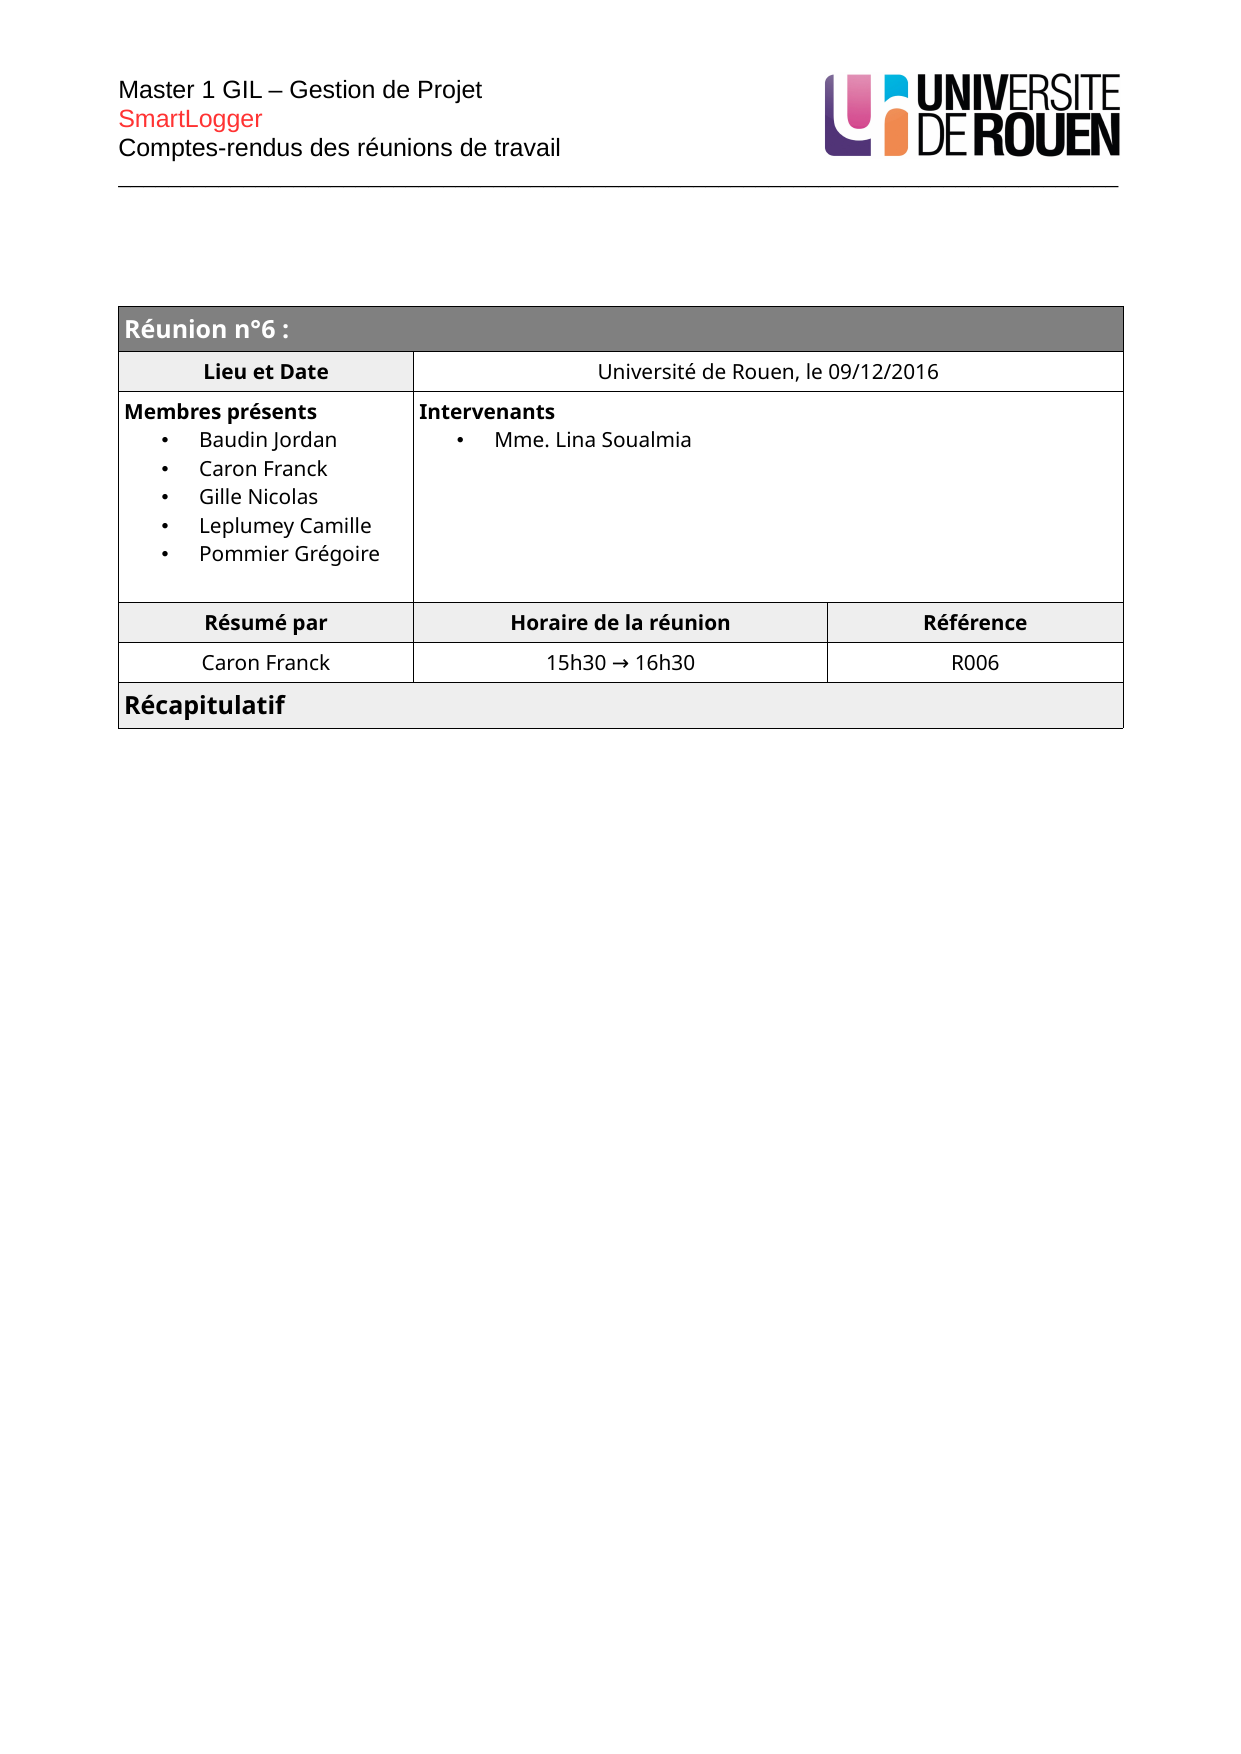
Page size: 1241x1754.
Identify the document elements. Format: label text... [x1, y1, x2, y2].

table_header Réunion n°6 : [119, 307, 1123, 351]
table_cell Résumé par [119, 603, 413, 642]
table_cell Référence [828, 603, 1123, 642]
table_cell Université de Rouen, le 09/12/2016 [414, 352, 1123, 391]
table_cell Intervenants Mme. Lina Soualmia [414, 392, 1123, 602]
table_cell Lieu et Date [119, 352, 413, 391]
table_cell Membres présents Baudin Jordan Caron Franck Gille Nicolas Leplumey Camille Pommier Grégoire [119, 392, 413, 602]
table_cell Caron Franck [119, 643, 413, 682]
table_cell R006 [828, 643, 1123, 682]
table_cell Horaire de la réunion [414, 603, 827, 642]
table_cell Récapitulatif [119, 683, 1123, 728]
table_cell 15h30 → 16h30 [414, 643, 827, 682]
picture [823, 72, 1121, 159]
